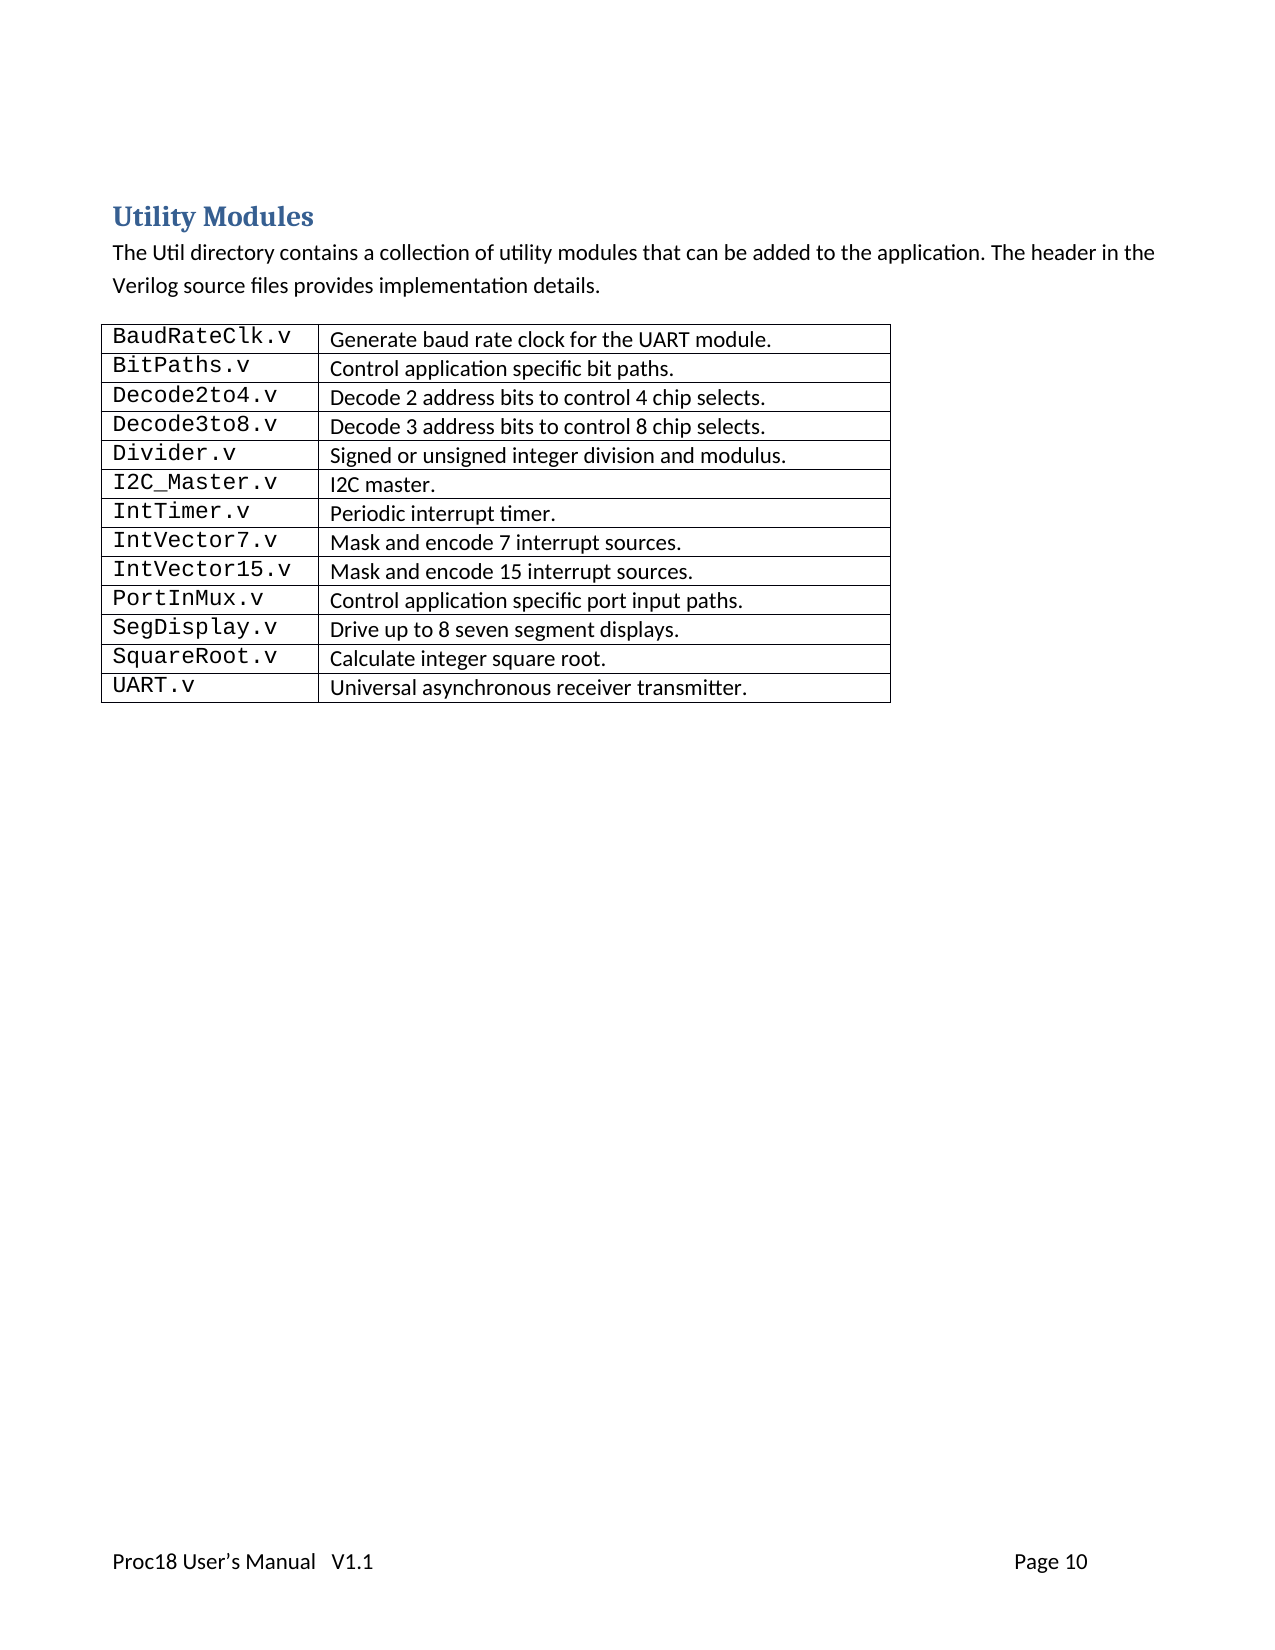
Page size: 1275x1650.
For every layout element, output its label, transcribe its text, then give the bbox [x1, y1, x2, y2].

table_cell Decode3to8.v [102, 412, 318, 440]
table_cell Universal asynchronous receiver transmitter. [319, 674, 890, 702]
table_cell Mask and encode 15 interrupt sources. [319, 557, 890, 585]
table_cell IntVector15.v [102, 557, 318, 585]
text The Util directory contains a collection of utility modules that can be added to the application. The header in the Verilog source files provides implementation details. [112, 238, 1162, 299]
table_cell Control application specific port input paths. [319, 586, 890, 614]
table_cell BitPaths.v [102, 354, 318, 382]
table_cell Control application specific bit paths. [319, 354, 890, 382]
table_cell SquareRoot.v [102, 645, 318, 672]
table_cell SegDisplay.v [102, 615, 318, 643]
table_cell Decode 2 address bits to control 4 chip selects. [319, 383, 890, 411]
table_cell UART.v [102, 674, 318, 702]
table_cell PortInMux.v [102, 586, 318, 614]
table_cell Signed or unsigned integer division and modulus. [319, 441, 890, 469]
table_cell IntVector7.v [102, 528, 318, 556]
table_header BaudRateClk.v [102, 325, 318, 353]
table_header Generate baud rate clock for the UART module. [319, 325, 890, 353]
table_cell Mask and encode 7 interrupt sources. [319, 528, 890, 556]
table_cell Periodic interrupt timer. [319, 499, 890, 527]
table_cell Drive up to 8 seven segment displays. [319, 615, 890, 643]
table_cell Calculate integer square root. [319, 645, 890, 672]
subtitle Utility Modules [112, 200, 1162, 233]
table_cell I2C_Master.v [102, 470, 318, 498]
table_cell Decode 3 address bits to control 8 chip selects. [319, 412, 890, 440]
table_cell Decode2to4.v [102, 383, 318, 411]
table_cell Divider.v [102, 441, 318, 469]
table_cell I2C master. [319, 470, 890, 498]
table_cell IntTimer.v [102, 499, 318, 527]
